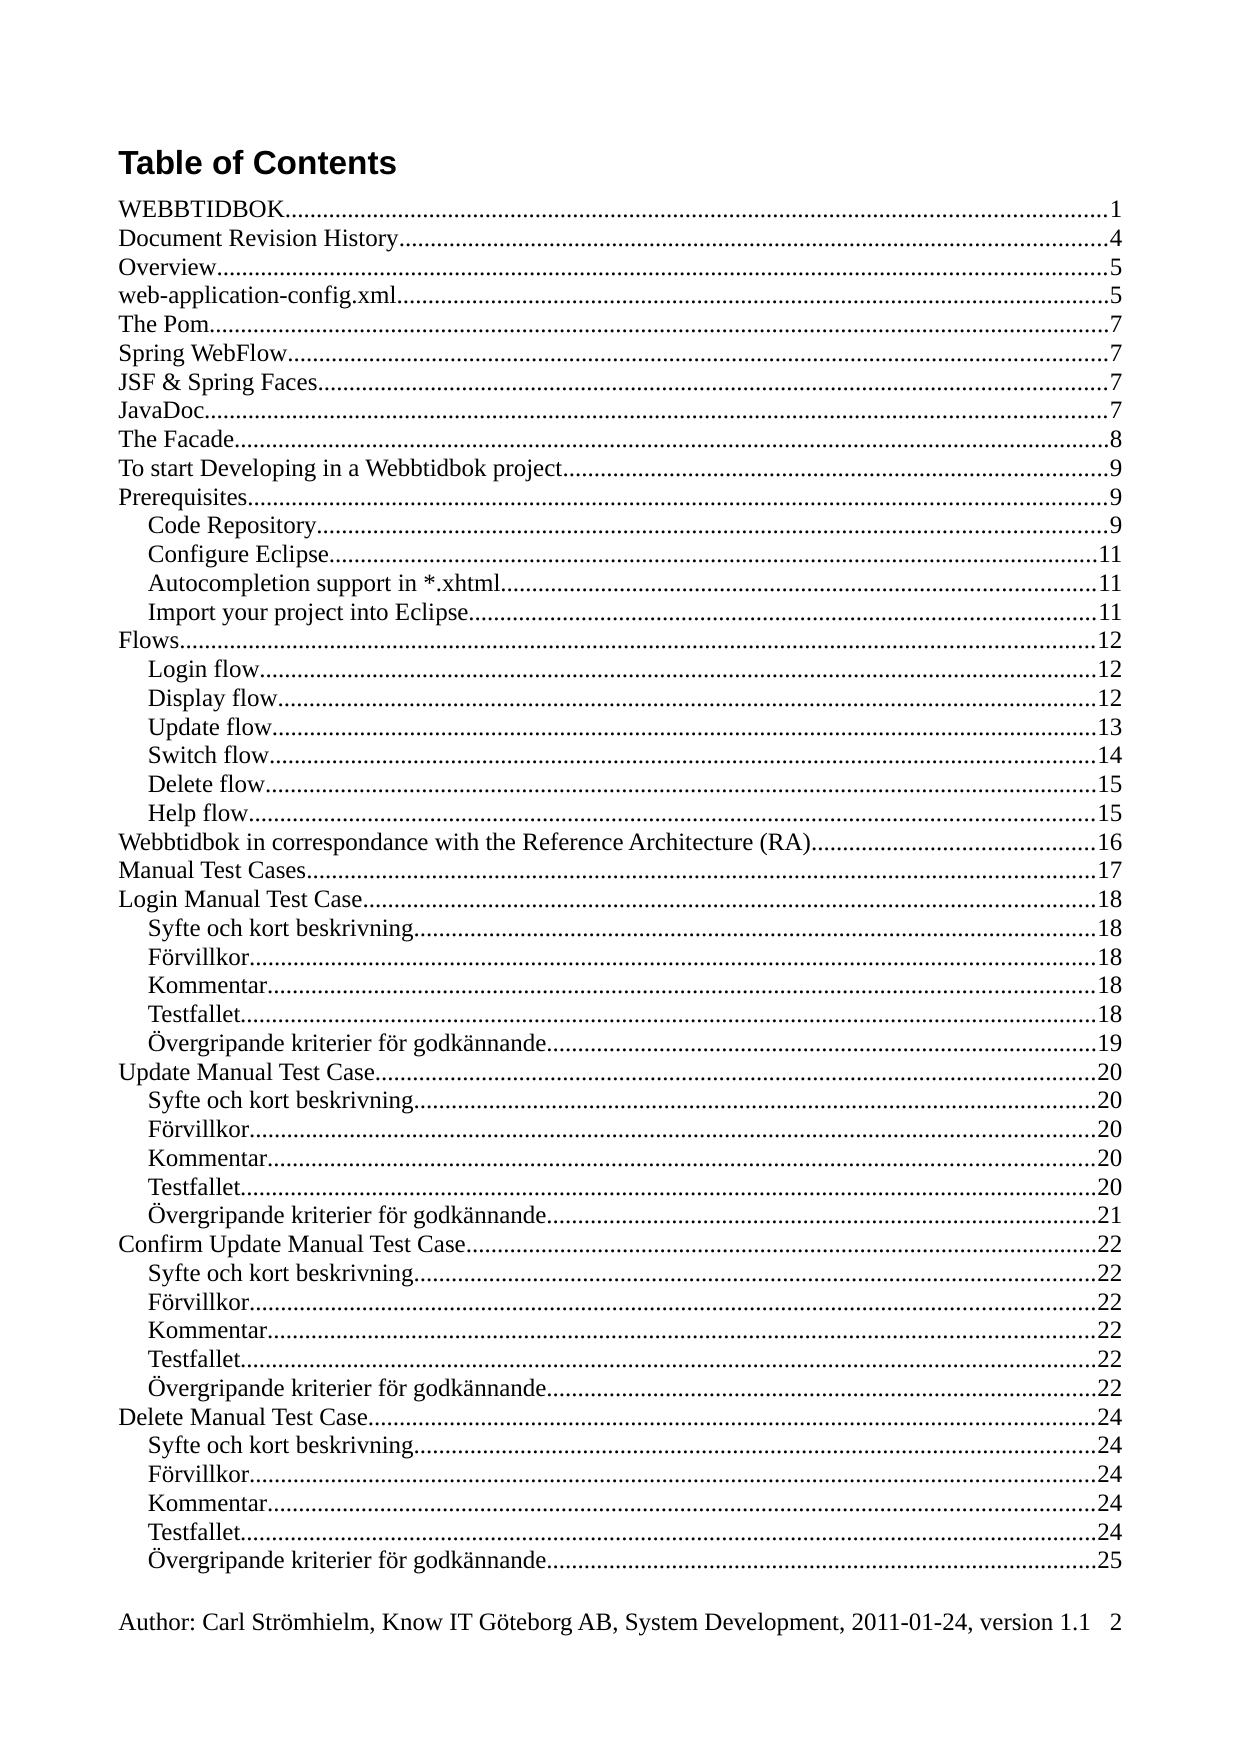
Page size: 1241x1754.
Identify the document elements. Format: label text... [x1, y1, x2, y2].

text WEBBTIDBOK 1 [118, 194, 1122, 223]
text Förvillkor 24 [148, 1459, 1122, 1488]
text Update Manual Test Case 20 [118, 1057, 1122, 1085]
text Delete Manual Test Case 24 [118, 1402, 1122, 1430]
text Help flow 15 [148, 798, 1122, 827]
text Testfallet 20 [148, 1172, 1122, 1200]
text Code Repository 9 [148, 510, 1122, 539]
text Switch flow 14 [148, 740, 1122, 769]
text Import your project into Eclipse 11 [148, 597, 1122, 625]
text Testfallet 18 [148, 999, 1122, 1028]
text Overview 5 [118, 252, 1122, 280]
text Övergripande kriterier för godkännande 25 [148, 1545, 1122, 1574]
text Kommentar 18 [148, 970, 1122, 999]
text Förvillkor 18 [148, 942, 1122, 970]
text Kommentar 20 [148, 1143, 1122, 1172]
text Document Revision History 4 [118, 223, 1122, 252]
text Configure Eclipse 11 [148, 539, 1122, 568]
text Syfte och kort beskrivning 20 [148, 1085, 1122, 1114]
text The Facade 8 [118, 424, 1122, 453]
text web-application-config.xml 5 [118, 280, 1122, 309]
text Syfte och kort beskrivning 18 [148, 913, 1122, 942]
text JSF & Spring Faces 7 [118, 367, 1122, 395]
text Övergripande kriterier för godkännande 21 [148, 1200, 1122, 1229]
text Webbtidbok in correspondance with the Reference Architecture (RA) 16 [118, 827, 1122, 855]
text Login Manual Test Case 18 [118, 884, 1122, 913]
text Syfte och kort beskrivning 22 [148, 1258, 1122, 1287]
text Display flow 12 [148, 683, 1122, 712]
text Kommentar 24 [148, 1488, 1122, 1517]
text Förvillkor 20 [148, 1114, 1122, 1143]
text Spring WebFlow 7 [118, 338, 1122, 367]
text Autocompletion support in *.xhtml 11 [148, 568, 1122, 597]
text Förvillkor 22 [148, 1287, 1122, 1315]
text Confirm Update Manual Test Case 22 [118, 1229, 1122, 1258]
text Flows 12 [118, 625, 1122, 654]
text Övergripande kriterier för godkännande 19 [148, 1028, 1122, 1057]
text Update flow 13 [148, 712, 1122, 740]
text The Pom 7 [118, 309, 1122, 338]
text To start Developing in a Webbtidbok project 9 [118, 453, 1122, 482]
text Prerequisites 9 [118, 482, 1122, 510]
text JavaDoc 7 [118, 395, 1122, 424]
text Kommentar 22 [148, 1315, 1122, 1344]
text Manual Test Cases 17 [118, 855, 1122, 884]
text Delete flow 15 [148, 769, 1122, 798]
text Testfallet 24 [148, 1517, 1122, 1545]
text Testfallet 22 [148, 1344, 1122, 1373]
subtitle Table of Contents [118, 143, 1122, 182]
text Övergripande kriterier för godkännande 22 [148, 1373, 1122, 1402]
text Login flow 12 [148, 654, 1122, 683]
text Syfte och kort beskrivning 24 [148, 1430, 1122, 1459]
